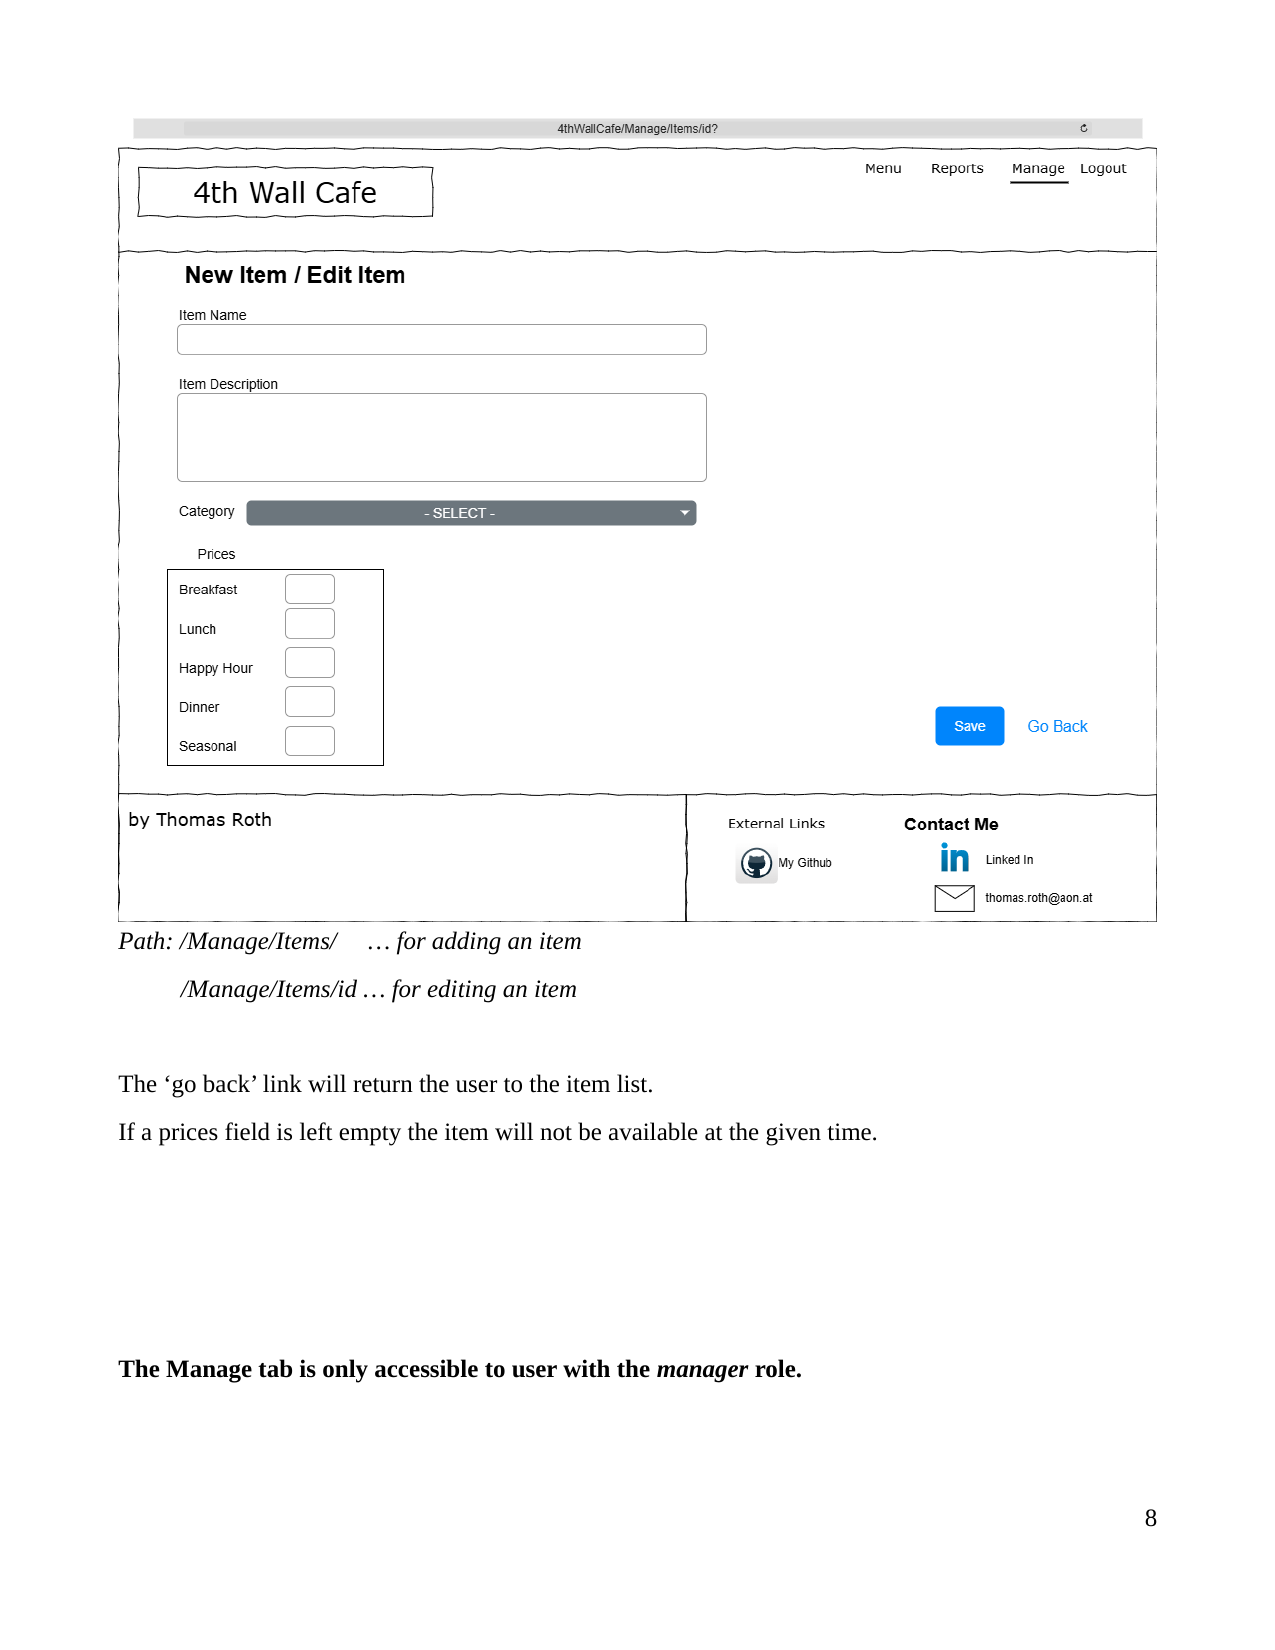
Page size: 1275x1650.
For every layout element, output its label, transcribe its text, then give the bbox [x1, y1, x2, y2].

text The Manage tab is only accessible to user with the manager role. [118, 1354, 1157, 1383]
picture [118, 118, 1157, 922]
text Path: /Manage/Items/ … for adding an item [118, 922, 1157, 955]
text If a prices field is left empty the item will not be available at the given time. [118, 1117, 1157, 1145]
text The ‘go back’ link will return the user to the item list. [118, 1069, 1157, 1098]
text /Manage/Items/id … for editing an item [118, 974, 1157, 1002]
